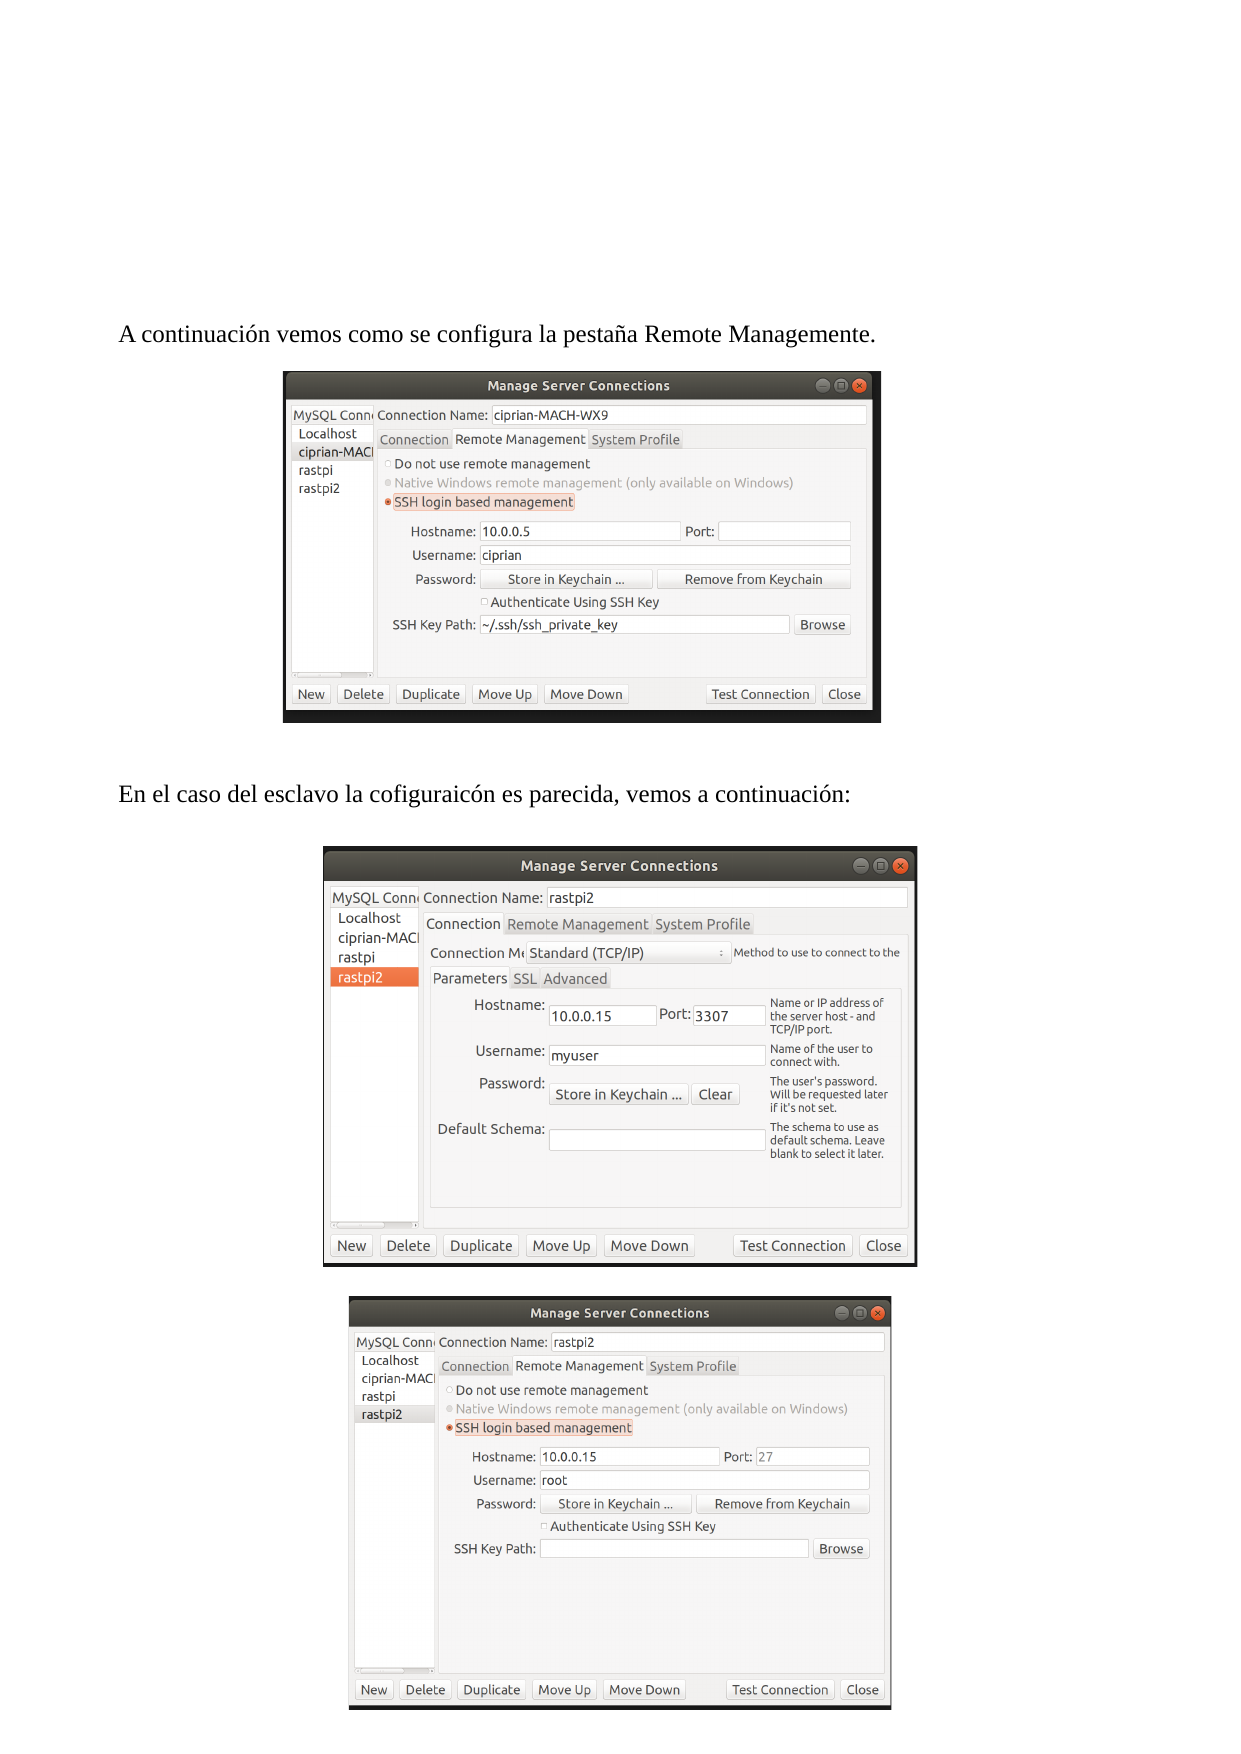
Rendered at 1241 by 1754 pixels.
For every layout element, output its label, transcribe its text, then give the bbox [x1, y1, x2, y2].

picture [323, 846, 918, 1267]
text A continuación vemos como se configura la pestaña Remote Managemente. [118, 319, 1122, 348]
text En el caso del esclavo la cofiguraicón es parecida, vemos a continuación: [118, 779, 1122, 808]
picture [282, 371, 882, 723]
picture [348, 1296, 892, 1710]
